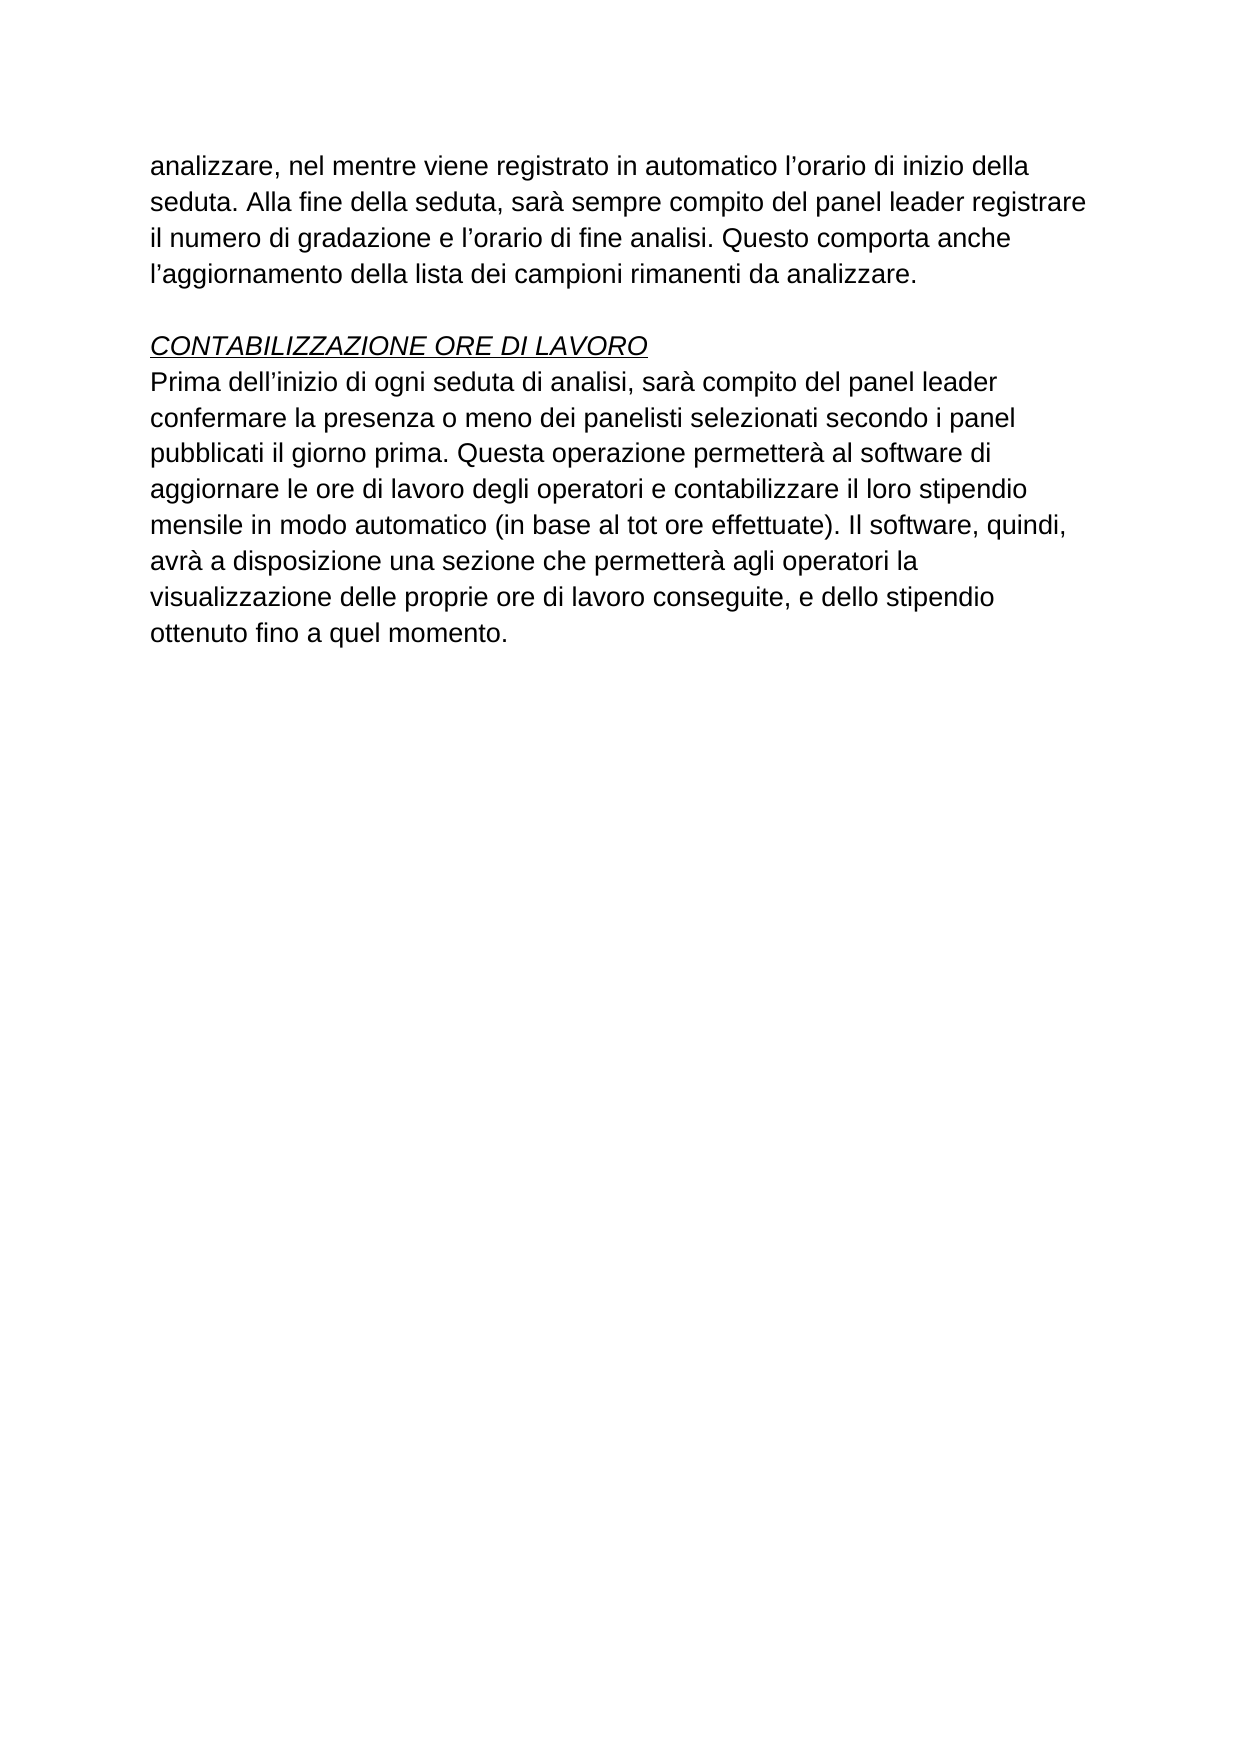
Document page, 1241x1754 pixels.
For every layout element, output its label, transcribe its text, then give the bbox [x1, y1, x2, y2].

text analizzare, nel mentre viene registrato in automatico l’orario di inizio della seduta. Alla fine della seduta, sarà sempre compito del panel leader registrare il numero di gradazione e l’orario di fine analisi. Questo comporta anche l’aggiornamento della lista dei campioni rimanenti da analizzare. [150, 150, 1090, 289]
text Prima dell’inizio di ogni seduta di analisi, sarà compito del panel leader confermare la presenza o meno dei panelisti selezionati secondo i panel pubblicati il giorno prima. Questa operazione permetterà al software di aggiornare le ore di lavoro degli operatori e contabilizzare il loro stipendio mensile in modo automatico (in base al tot ore effettuate). Il software, quindi, avrà a disposizione una sezione che permetterà agli operatori la visualizzazione delle proprie ore di lavoro conseguite, e dello stipendio ottenuto fino a quel momento. [150, 366, 1090, 648]
text CONTABILIZZAZIONE ORE DI LAVORO [150, 330, 1090, 361]
